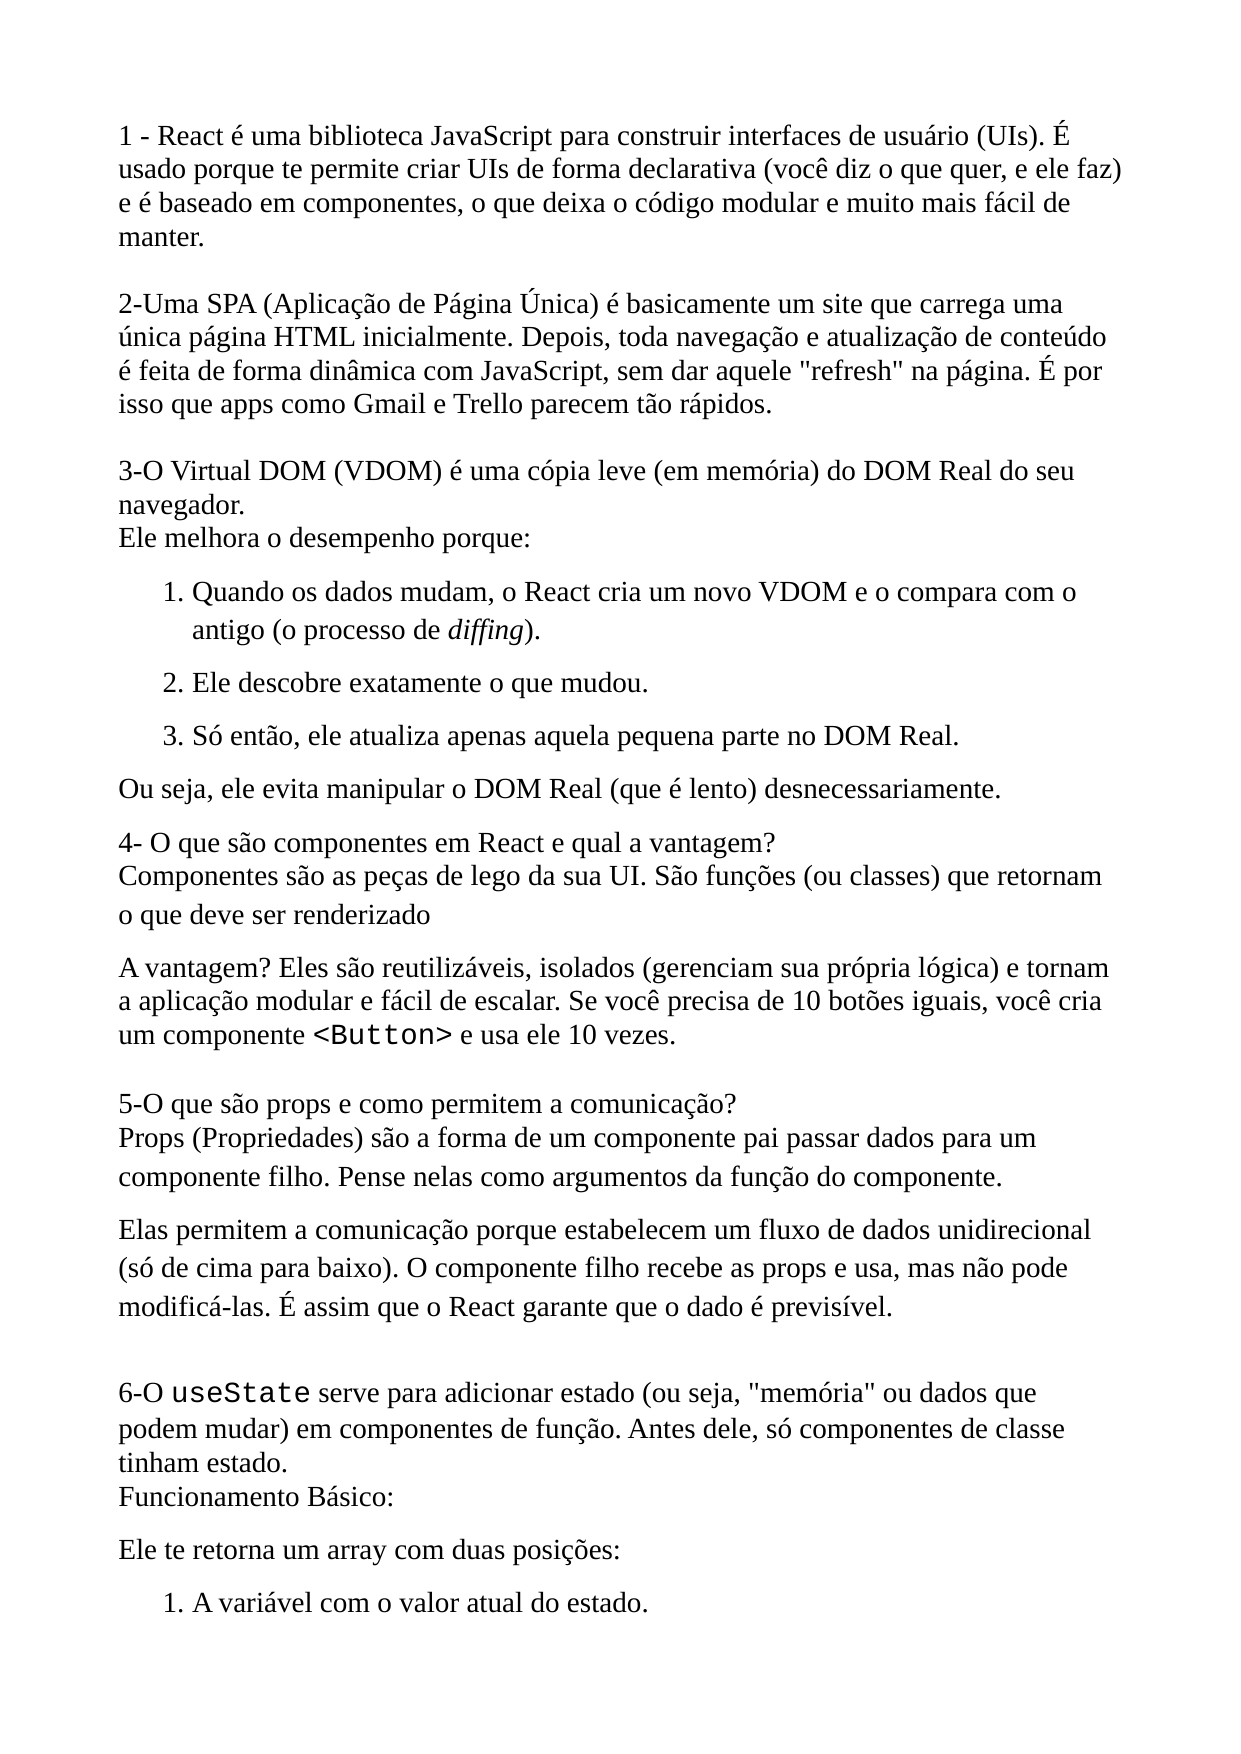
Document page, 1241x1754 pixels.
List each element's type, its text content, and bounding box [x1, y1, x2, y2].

text 6-O useState serve para adicionar estado (ou seja, "memória" ou dados que podem mudar) em componentes de função. Antes dele, só componentes de classe tinham estado. [118, 1376, 1122, 1479]
list Só então, ele atualiza apenas aquela pequena parte no DOM Real. [162, 718, 1122, 752]
list Ele descobre exatamente o que mudou. [162, 665, 1122, 699]
text Funcionamento Básico: [118, 1479, 1122, 1512]
text A vantagem? Eles são reutilizáveis, isolados (gerenciam sua própria lógica) e tornam a aplicação modular e fácil de escalar. Se você precisa de 10 botões iguais, você cria um componente <Button> e usa ele 10 vezes. [118, 950, 1122, 1053]
text Ele melhora o desempenho porque: [118, 521, 1122, 554]
text Props (Propriedades) são a forma de um componente pai passar dados para um componente filho. Pense nelas como argumentos da função do componente. [118, 1120, 1122, 1192]
text Componentes são as peças de lego da sua UI. São funções (ou classes) que retornam o que deve ser renderizado [118, 858, 1122, 930]
text 3-O Virtual DOM (VDOM) é uma cópia leve (em memória) do DOM Real do seu navegador. [118, 453, 1122, 521]
text Ele te retorna um array com duas posições: [118, 1532, 1122, 1565]
text 4- O que são componentes em React e qual a vantagem? [118, 825, 1122, 858]
text Ou seja, ele evita manipular o DOM Real (que é lento) desnecessariamente. [118, 772, 1122, 805]
text 5-O que são props e como permitem a comunicação? [118, 1087, 1122, 1120]
text 1 - React é uma biblioteca JavaScript para construir interfaces de usuário (UIs). É usado porque te permite criar UIs de forma declarativa (você diz o que quer, e ele faz) e é baseado em componentes, o que deixa o código modular e muito mais fácil de manter. 2-Uma SPA (Aplicação de Página Única) é basicamente um site que carrega uma única página HTML inicialmente. Depois, toda navegação e atualização de conteúdo é feita de forma dinâmica com JavaScript, sem dar aquele "refresh" na página. É por isso que apps como Gmail e Trello parecem tão rápidos. [118, 118, 1122, 420]
list A variável com o valor atual do estado. [162, 1585, 1122, 1618]
list Quando os dados mudam, o React cria um novo VDOM e o compara com o antigo (o processo de diffing). [162, 574, 1122, 646]
text Elas permitem a comunicação porque estabelecem um fluxo de dados unidirecional (só de cima para baixo). O componente filho recebe as props e usa, mas não pode modificá-las. É assim que o React garante que o dado é previsível. [118, 1212, 1122, 1322]
